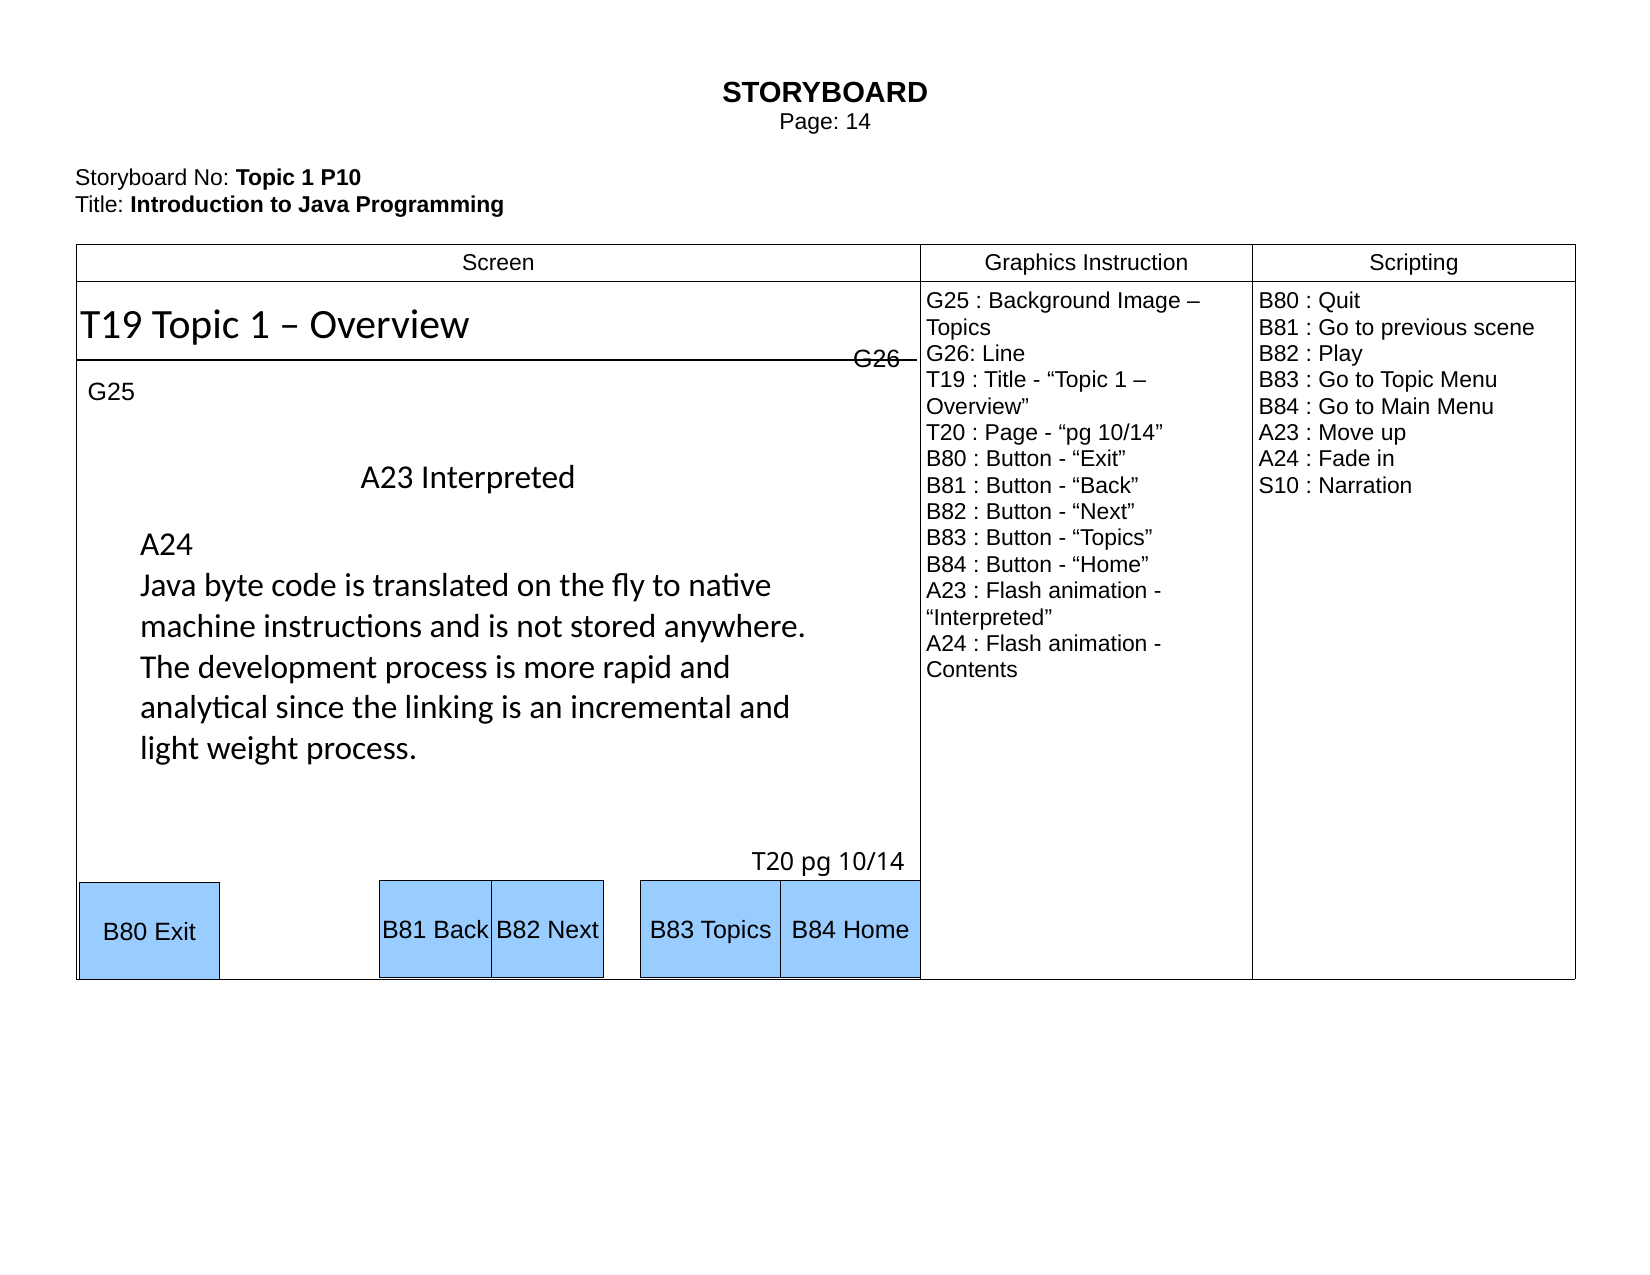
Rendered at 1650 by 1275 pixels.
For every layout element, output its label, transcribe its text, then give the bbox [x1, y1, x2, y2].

text Storyboard No: Topic 1 P10 [75, 164, 1575, 191]
table_cell [77, 282, 920, 978]
table_cell B80 : Quit B81 : Go to previous scene B82 : Play B83 : Go to Topic Menu B84 : Go to Main Menu A23 : Move up A24 : Fade in S10 : Narration [1253, 282, 1575, 978]
table_cell G25 : Background Image – Topics G26: Line T19 : Title - “Topic 1 – Overview” T20 : Page - “pg 10/14” B80 : Button - “Exit” B81 : Button - “Back” B82 : Button - “Next” B83 : Button - “Topics” B84 : Button - “Home” A23 : Flash animation - “Interpreted” A24 : Flash animation - Contents [921, 282, 1252, 978]
table_header Scripting [1253, 245, 1575, 281]
table_header Graphics Instruction [921, 245, 1252, 281]
table_header Screen [77, 245, 920, 281]
text Title: Introduction to Java Programming [75, 191, 1575, 217]
table_cell [857, 361, 868, 365]
